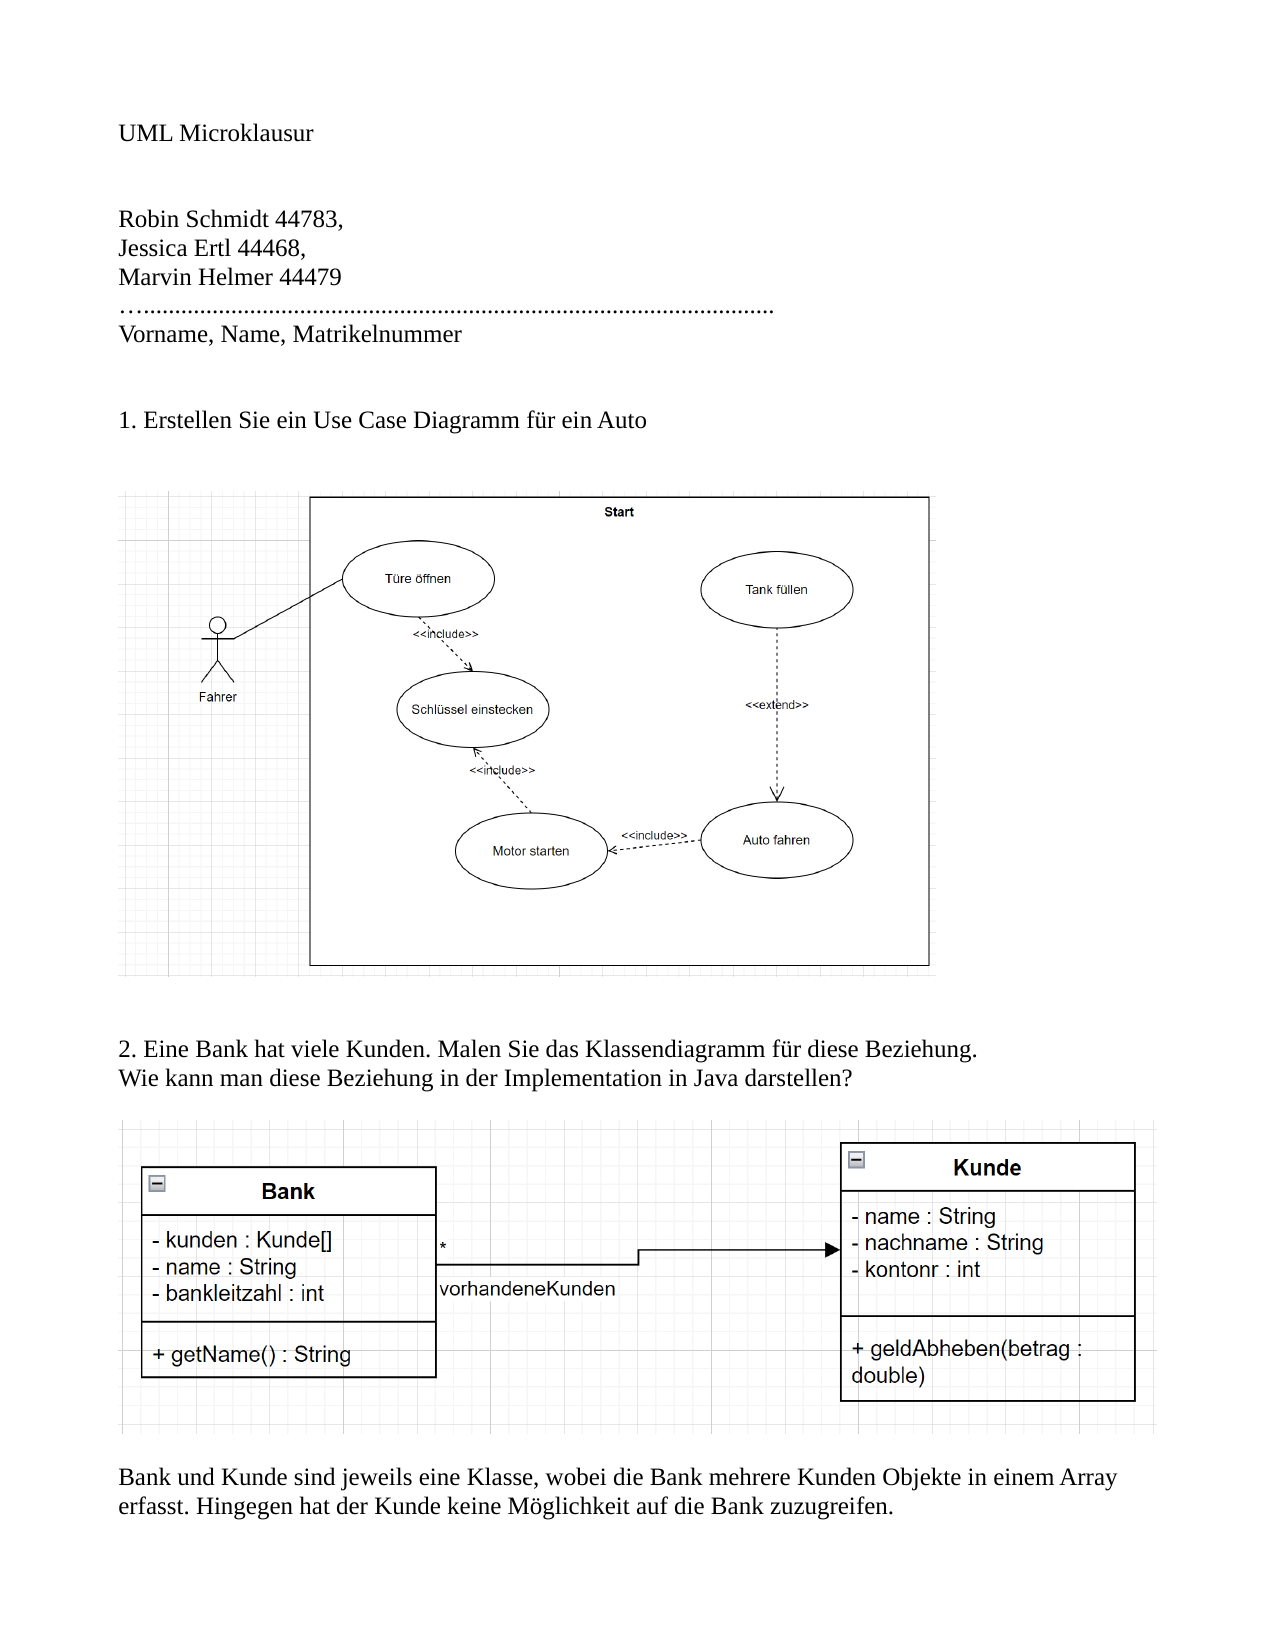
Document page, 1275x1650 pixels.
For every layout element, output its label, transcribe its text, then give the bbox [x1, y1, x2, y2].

text Robin Schmidt 44783, Jessica Ertl 44468, [118, 204, 1157, 262]
text Bank und Kunde sind jeweils eine Klasse, wobei die Bank mehrere Kunden Objekte in einem Array erfasst. Hingegen hat der Kunde keine Möglichkeit auf die Bank zuzugreifen. [118, 1462, 1157, 1520]
text UML Microklausur [118, 118, 1157, 147]
text …..................................................................................................... [118, 291, 1157, 319]
text Marvin Helmer 44479 [118, 262, 1157, 291]
text Vorname, Name, Matrikelnummer [118, 319, 1157, 348]
text 1. Erstellen Sie ein Use Case Diagramm für ein Auto [118, 406, 1157, 434]
text 2. Eine Bank hat viele Kunden. Malen Sie das Klassendiagramm für diese Beziehung. [118, 1034, 1157, 1063]
text Wie kann man diese Beziehung in der Implementation in Java darstellen? [118, 1063, 1157, 1091]
